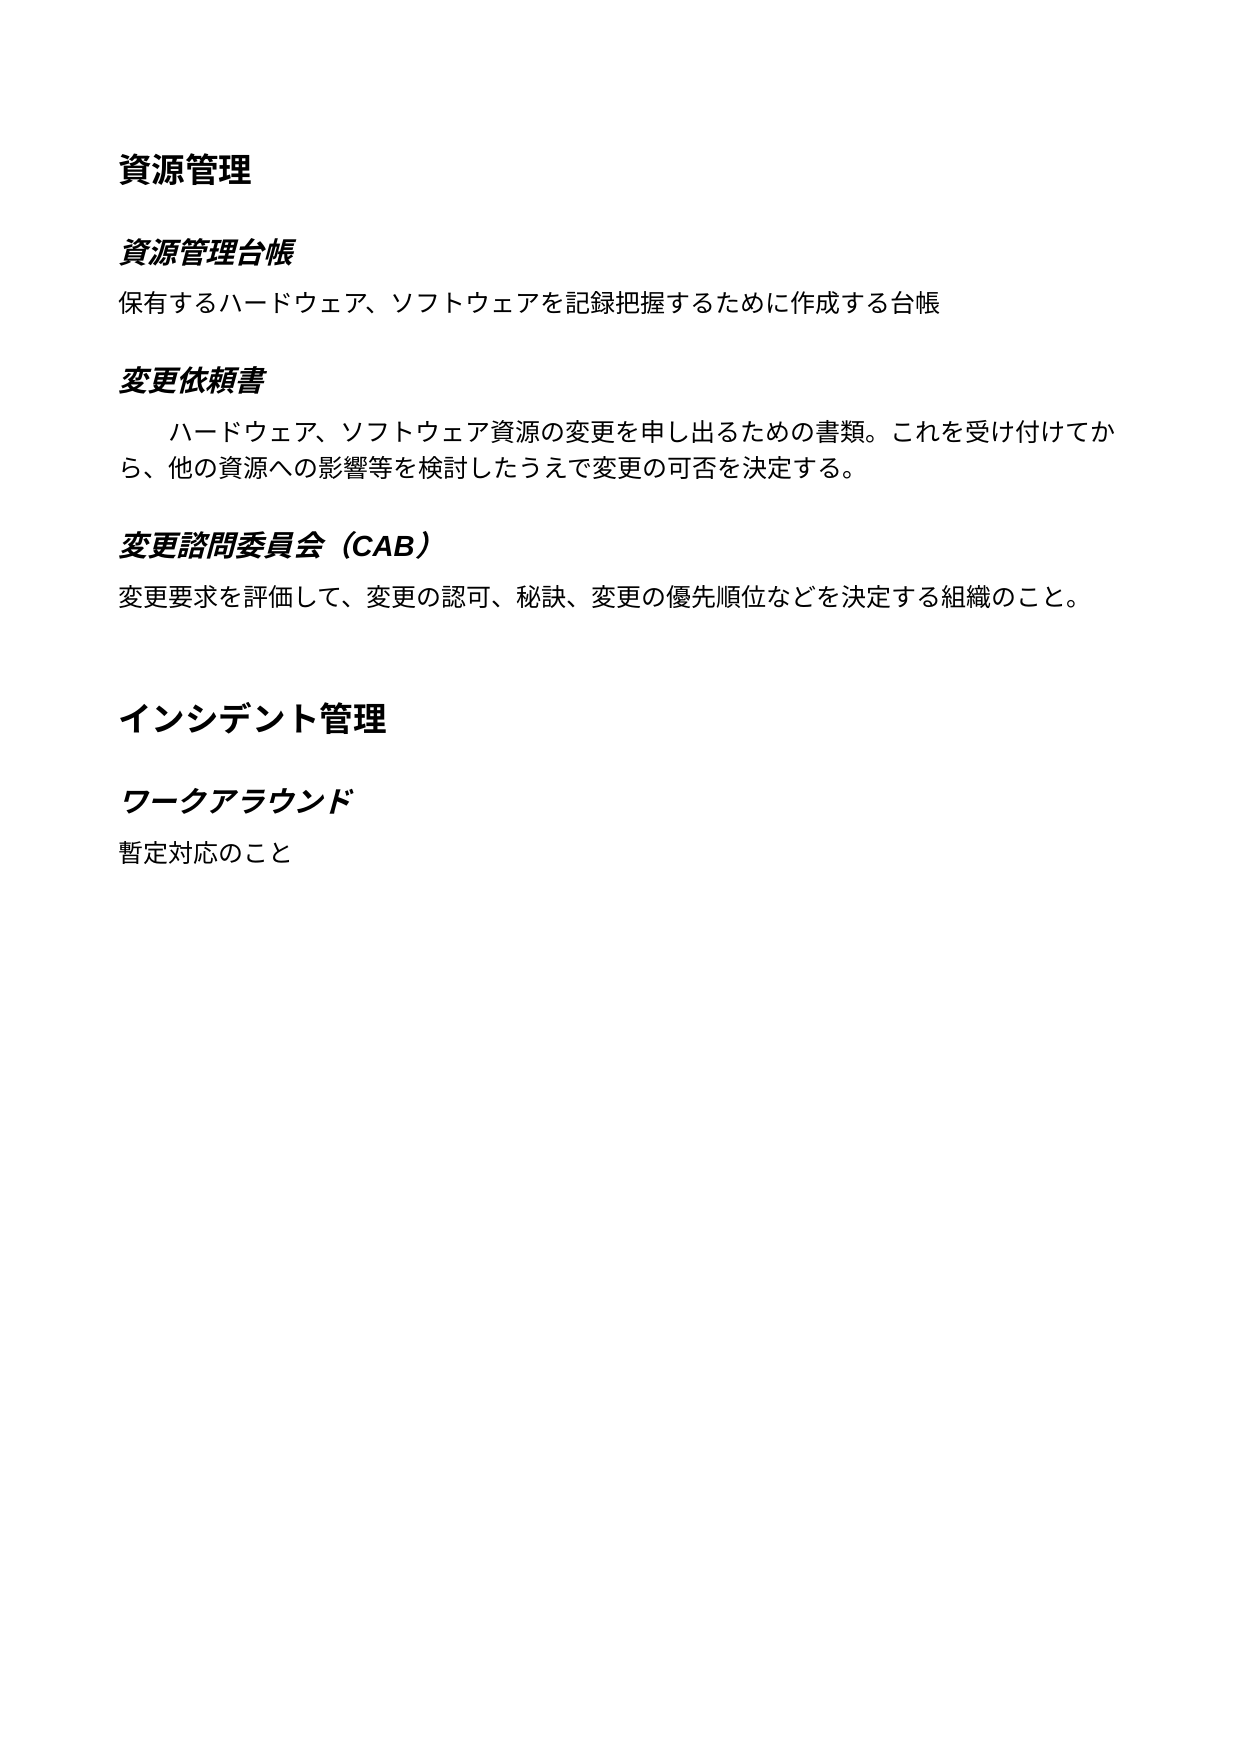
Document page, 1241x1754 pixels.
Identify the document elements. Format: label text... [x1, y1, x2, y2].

subtitle ワークアラウンド [118, 778, 1122, 821]
text 暫定対応のこと [118, 833, 1122, 869]
text 変更要求を評価して、変更の認可、秘訣、変更の優先順位などを決定する組織のこと。 [118, 577, 1122, 613]
subtitle 変更依頼書 [118, 358, 1122, 400]
text ハードウェア、ソフトウェア資源の変更を申し出るための書類。これを受け付けてから、他の資源への影響等を検討したうえで変更の可否を決定する。 [118, 412, 1122, 485]
subtitle 資源管理 [118, 143, 1122, 192]
subtitle インシデント管理 [118, 692, 1122, 741]
text 保有するハードウェア、ソフトウェアを記録把握するために作成する台帳 [118, 284, 1122, 320]
subtitle 変更諮問委員会（CAB） [118, 522, 1122, 565]
subtitle 資源管理台帳 [118, 229, 1122, 271]
